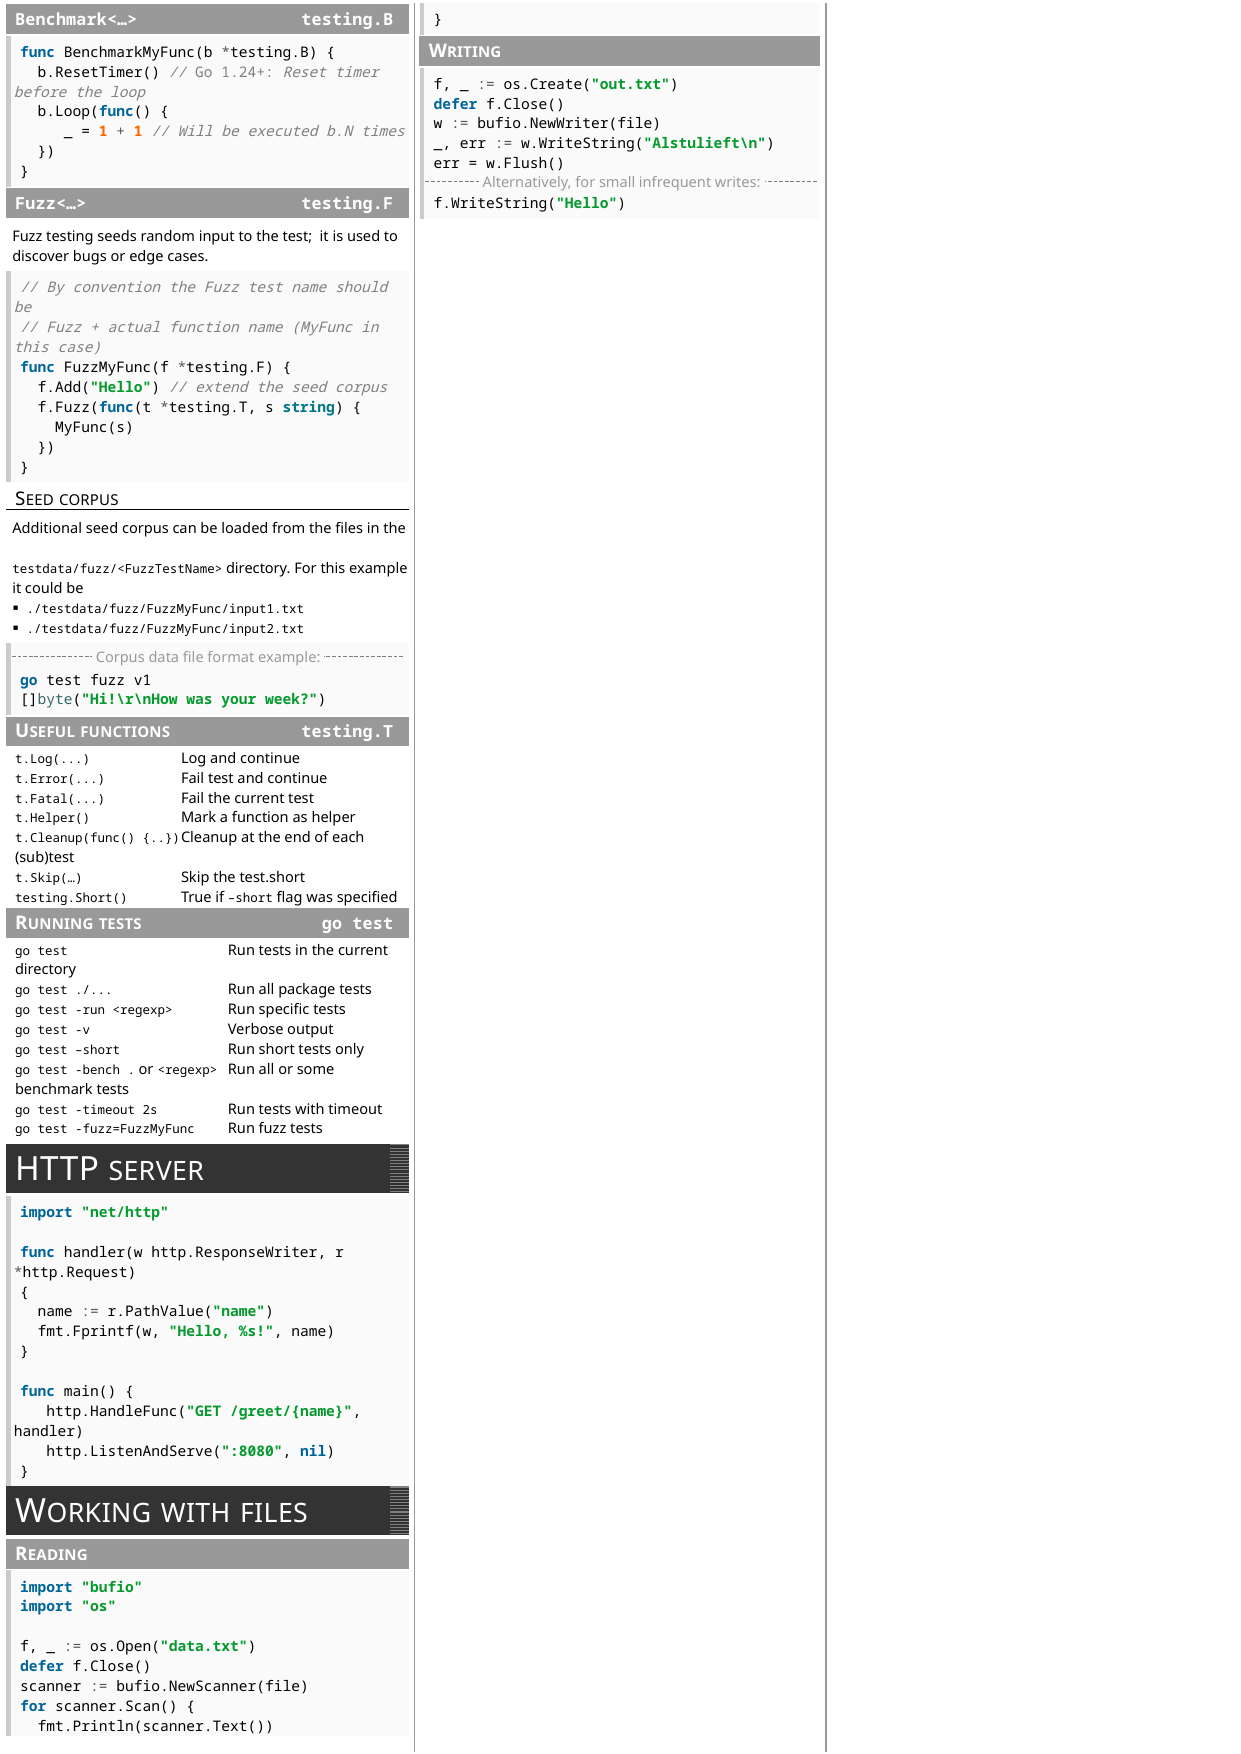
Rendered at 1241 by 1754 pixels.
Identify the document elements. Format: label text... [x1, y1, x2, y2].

text }) [11, 141, 409, 161]
text } [11, 161, 409, 187]
text import "os" [11, 1596, 409, 1636]
text t.Helper() Mark a function as helper [15, 807, 412, 827]
text t.Log(...) Log and continue [15, 748, 412, 767]
text name := r.PathValue("name") [11, 1301, 409, 1321]
title Fuzz<…> testing.F [6, 188, 409, 218]
title Reading [6, 1539, 409, 1569]
title HTTP server [6, 1144, 409, 1193]
text _ = 1 + 1 // Will be executed b.N times [11, 121, 409, 141]
text b.ResetTimer() // Go 1.24+: Reset timer before the loop [11, 61, 409, 101]
text f, _ := os.Create("out.txt") [419, 67, 820, 93]
title Writing [419, 36, 820, 66]
text f, _ := os.Open("data.txt") [11, 1636, 409, 1656]
text t.Skip(…) Skip the test.short [15, 867, 412, 887]
text } [11, 1460, 409, 1486]
text go test -bench . or <regexp> Run all or some benchmark tests [15, 1059, 412, 1098]
text } [11, 456, 409, 482]
text // By convention the Fuzz test name should be [11, 271, 409, 317]
text import "net/http" [11, 1196, 409, 1222]
text b.Loop(func() { [11, 101, 409, 121]
text import "bufio" [11, 1570, 409, 1596]
text }) [11, 436, 409, 456]
text // Fuzz + actual function name (MyFunc in this case) [11, 317, 409, 357]
text func FuzzMyFunc(f *testing.F) { [11, 357, 409, 377]
text testing.Short() True if –short flag was specified [15, 887, 412, 907]
text err = w.Flush() [424, 153, 820, 173]
text fmt.Println(scanner.Text()) [11, 1716, 409, 1736]
text for scanner.Scan() { [11, 1696, 409, 1716]
text go test -v Verbose output [15, 1019, 412, 1039]
text go test Run tests in the current directory [15, 939, 412, 979]
text f.WriteString("Hello") [424, 193, 820, 219]
text f.Add("Hello") // extend the seed corpus [11, 377, 409, 397]
text t.Fatal(...) Fail the current test [15, 787, 412, 807]
text MyFunc(s) [11, 417, 409, 436]
text go test –short Run short tests only [15, 1039, 412, 1059]
text f.Fuzz(func(t *testing.T, s string) { [11, 397, 409, 417]
text } [11, 1341, 409, 1381]
title Seed corpus [6, 484, 409, 509]
title Running tests go test [6, 908, 409, 938]
text func BenchmarkMyFunc(b *testing.B) { [11, 36, 409, 61]
text Additional seed corpus can be loaded from the files in the testdata/fuzz/<FuzzTestName> directory. For this example it could be  ./testdata/fuzz/FuzzMyFunc/input1.txt  ./testdata/fuzz/FuzzMyFunc/input2.txt [6, 515, 409, 640]
text http.ListenAndServe(":8080", nil) [11, 1441, 409, 1460]
text w := bufio.NewWriter(file) [424, 113, 820, 133]
text func main() { [11, 1381, 409, 1401]
text { [11, 1281, 409, 1301]
text func handler(w http.ResponseWriter, r *http.Request) [11, 1242, 409, 1281]
text t.Error(...) Fail test and continue [15, 767, 412, 787]
text Fuzz testing seeds random input to the test; it is used to discover bugs or edge cases. [6, 222, 409, 268]
text go test -timeout 2s Run tests with timeout go test -fuzz=FuzzMyFunc Run fuzz tests [15, 1098, 412, 1138]
text fmt.Fprintf(w, "Hello, %s!", name) [11, 1321, 409, 1341]
text defer f.Close() [11, 1656, 409, 1676]
text t.Cleanup(func() {..}) Cleanup at the end of each (sub)test [15, 827, 412, 867]
title Useful functions testing.T [6, 717, 409, 746]
text } [424, 3, 820, 35]
text go test ./... Run all package tests [15, 979, 412, 999]
text _, err := w.WriteString("Alstulieft\n") [424, 133, 820, 153]
text scanner := bufio.NewScanner(file) [11, 1676, 409, 1696]
text go test fuzz v1 [11, 669, 409, 689]
text []byte("Hi!\r\nHow was your week?") [11, 689, 409, 715]
text http.HandleFunc("GET /greet/{name}", handler) [11, 1401, 409, 1441]
text defer f.Close() [424, 93, 820, 113]
title Working with files [6, 1486, 409, 1535]
text go test -run <regexp> Run specific tests [15, 999, 412, 1019]
title Benchmark<…> testing.B [6, 4, 409, 34]
